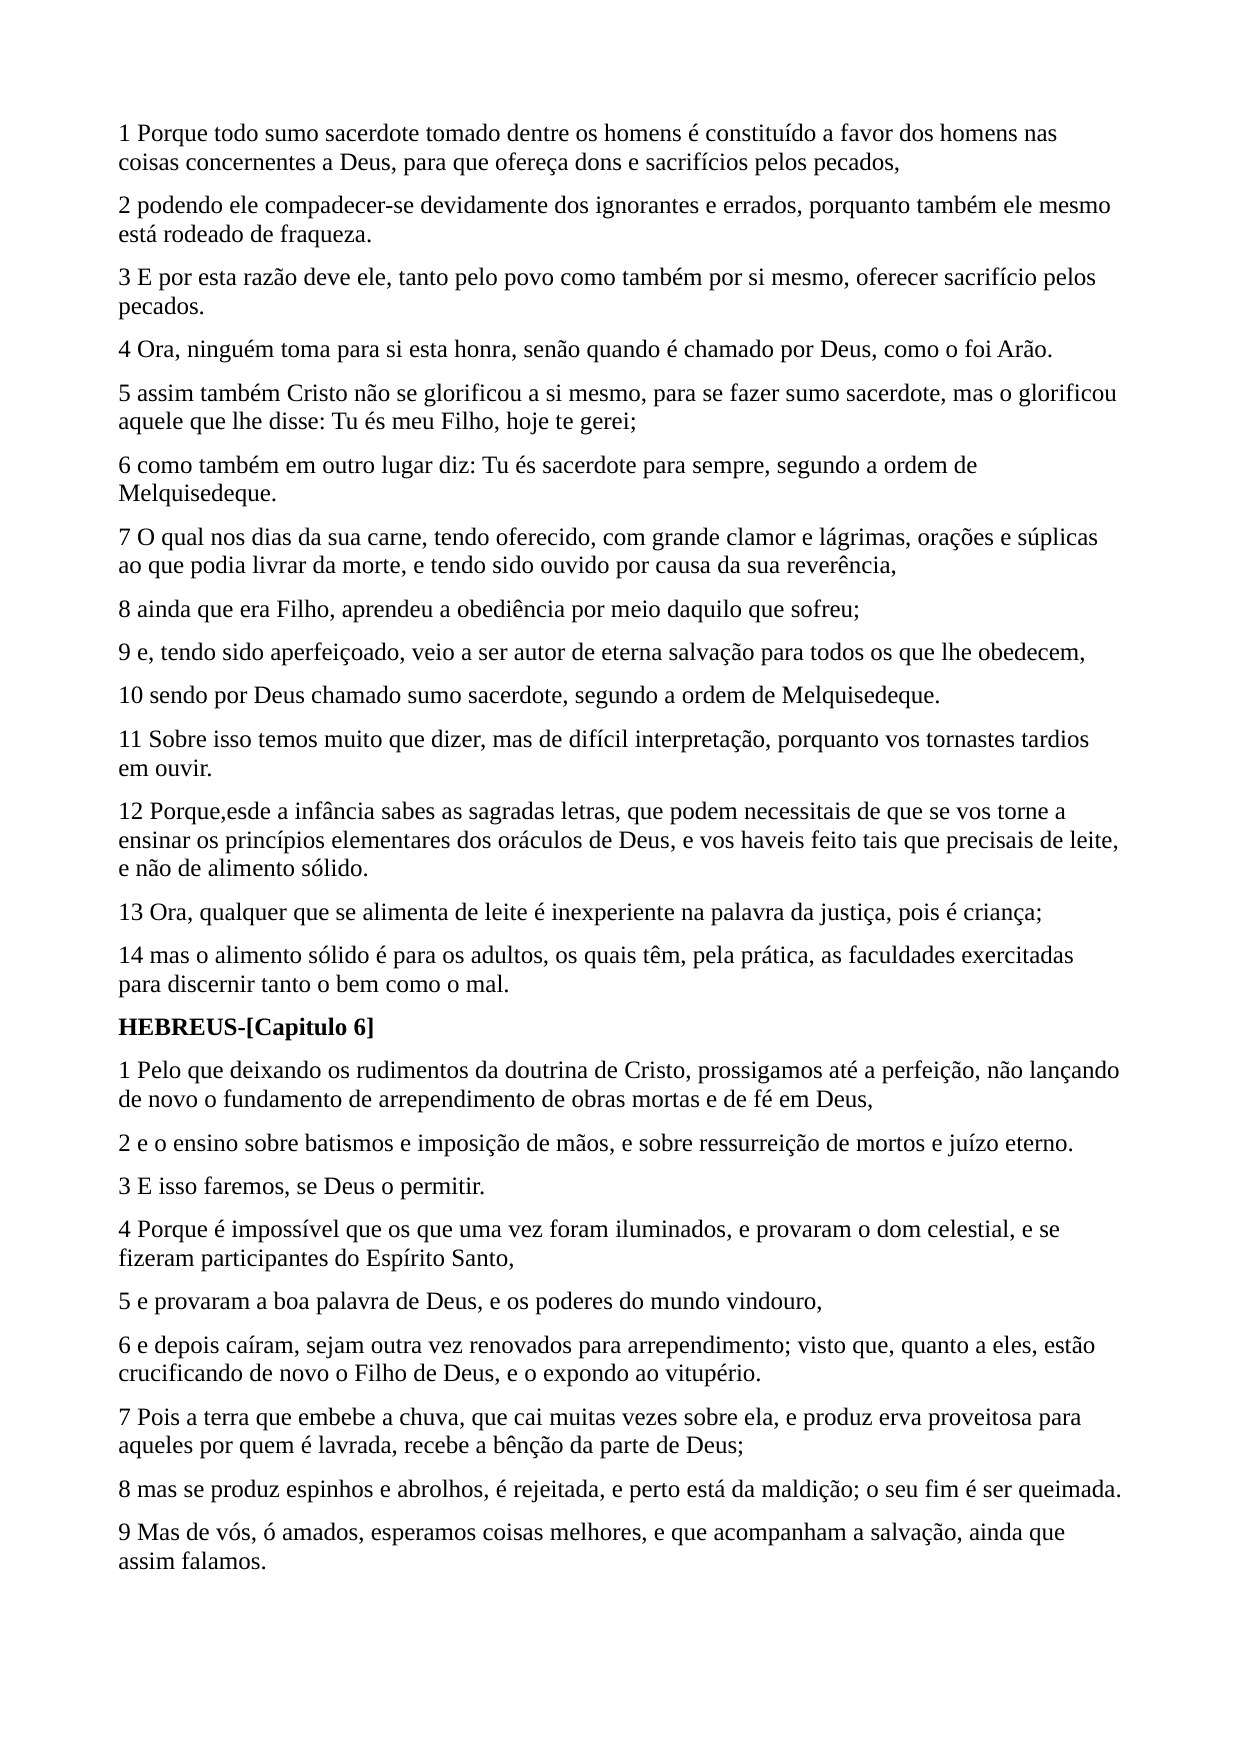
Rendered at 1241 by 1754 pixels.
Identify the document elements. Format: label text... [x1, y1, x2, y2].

text 6 como também em outro lugar diz: Tu és sacerdote para sempre, segundo a ordem de Melquisedeque. [118, 450, 1122, 507]
text 11 Sobre isso temos muito que dizer, mas de difícil interpretação, porquanto vos tornastes tardios em ouvir. [118, 724, 1122, 781]
text 9 e, tendo sido aperfeiçoado, veio a ser autor de eterna salvação para todos os que lhe obedecem, [118, 637, 1122, 666]
text 3 E por esta razão deve ele, tanto pelo povo como também por si mesmo, oferecer sacrifício pelos pecados. [118, 262, 1122, 320]
text 4 Porque é impossível que os que uma vez foram iluminados, e provaram o dom celestial, e se fizeram participantes do Espírito Santo, [118, 1214, 1122, 1272]
text 9 Mas de vós, ó amados, esperamos coisas melhores, e que acompanham a salvação, ainda que assim falamos. [118, 1517, 1122, 1575]
text 6 e depois caíram, sejam outra vez renovados para arrependimento; visto que, quanto a eles, estão crucificando de novo o Filho de Deus, e o expondo ao vitupério. [118, 1330, 1122, 1387]
text 4 Ora, ninguém toma para si esta honra, senão quando é chamado por Deus, como o foi Arão. [118, 334, 1122, 363]
text 10 sendo por Deus chamado sumo sacerdote, segundo a ordem de Melquisedeque. [118, 681, 1122, 709]
text 8 mas se produz espinhos e abrolhos, é rejeitada, e perto está da maldição; o seu fim é ser queimada. [118, 1474, 1122, 1503]
text 7 Pois a terra que embebe a chuva, que cai muitas vezes sobre ela, e produz erva proveitosa para aqueles por quem é lavrada, recebe a bênção da parte de Deus; [118, 1402, 1122, 1459]
text 5 e provaram a boa palavra de Deus, e os poderes do mundo vindouro, [118, 1286, 1122, 1315]
text 1 Porque todo sumo sacerdote tomado dentre os homens é constituído a favor dos homens nas coisas concernentes a Deus, para que ofereça dons e sacrifícios pelos pecados, [118, 118, 1122, 176]
text 8 ainda que era Filho, aprendeu a obediência por meio daquilo que sofreu; [118, 594, 1122, 623]
text 12 Porque,esde a infância sabes as sagradas letras, que podem necessitais de que se vos torne a ensinar os princípios elementares dos oráculos de Deus, e vos haveis feito tais que precisais de leite, e não de alimento sólido. [118, 796, 1122, 882]
text 2 e o ensino sobre batismos e imposição de mãos, e sobre ressurreição de mortos e juízo eterno. [118, 1128, 1122, 1156]
text 7 O qual nos dias da sua carne, tendo oferecido, com grande clamor e lágrimas, orações e súplicas ao que podia livrar da morte, e tendo sido ouvido por causa da sua reverência, [118, 522, 1122, 579]
text 14 mas o alimento sólido é para os adultos, os quais têm, pela prática, as faculdades exercitadas para discernir tanto o bem como o mal. [118, 940, 1122, 998]
text 1 Pelo que deixando os rudimentos da doutrina de Cristo, prossigamos até a perfeição, não lançando de novo o fundamento de arrependimento de obras mortas e de fé em Deus, [118, 1056, 1122, 1113]
text 2 podendo ele compadecer-se devidamente dos ignorantes e errados, porquanto também ele mesmo está rodeado de fraqueza. [118, 190, 1122, 248]
text 5 assim também Cristo não se glorificou a si mesmo, para se fazer sumo sacerdote, mas o glorificou aquele que lhe disse: Tu és meu Filho, hoje te gerei; [118, 378, 1122, 435]
text 13 Ora, qualquer que se alimenta de leite é inexperiente na palavra da justiça, pois é criança; [118, 897, 1122, 926]
text 3 E isso faremos, se Deus o permitir. [118, 1171, 1122, 1200]
text HEBREUS-[Capitulo 6] [118, 1012, 1122, 1041]
